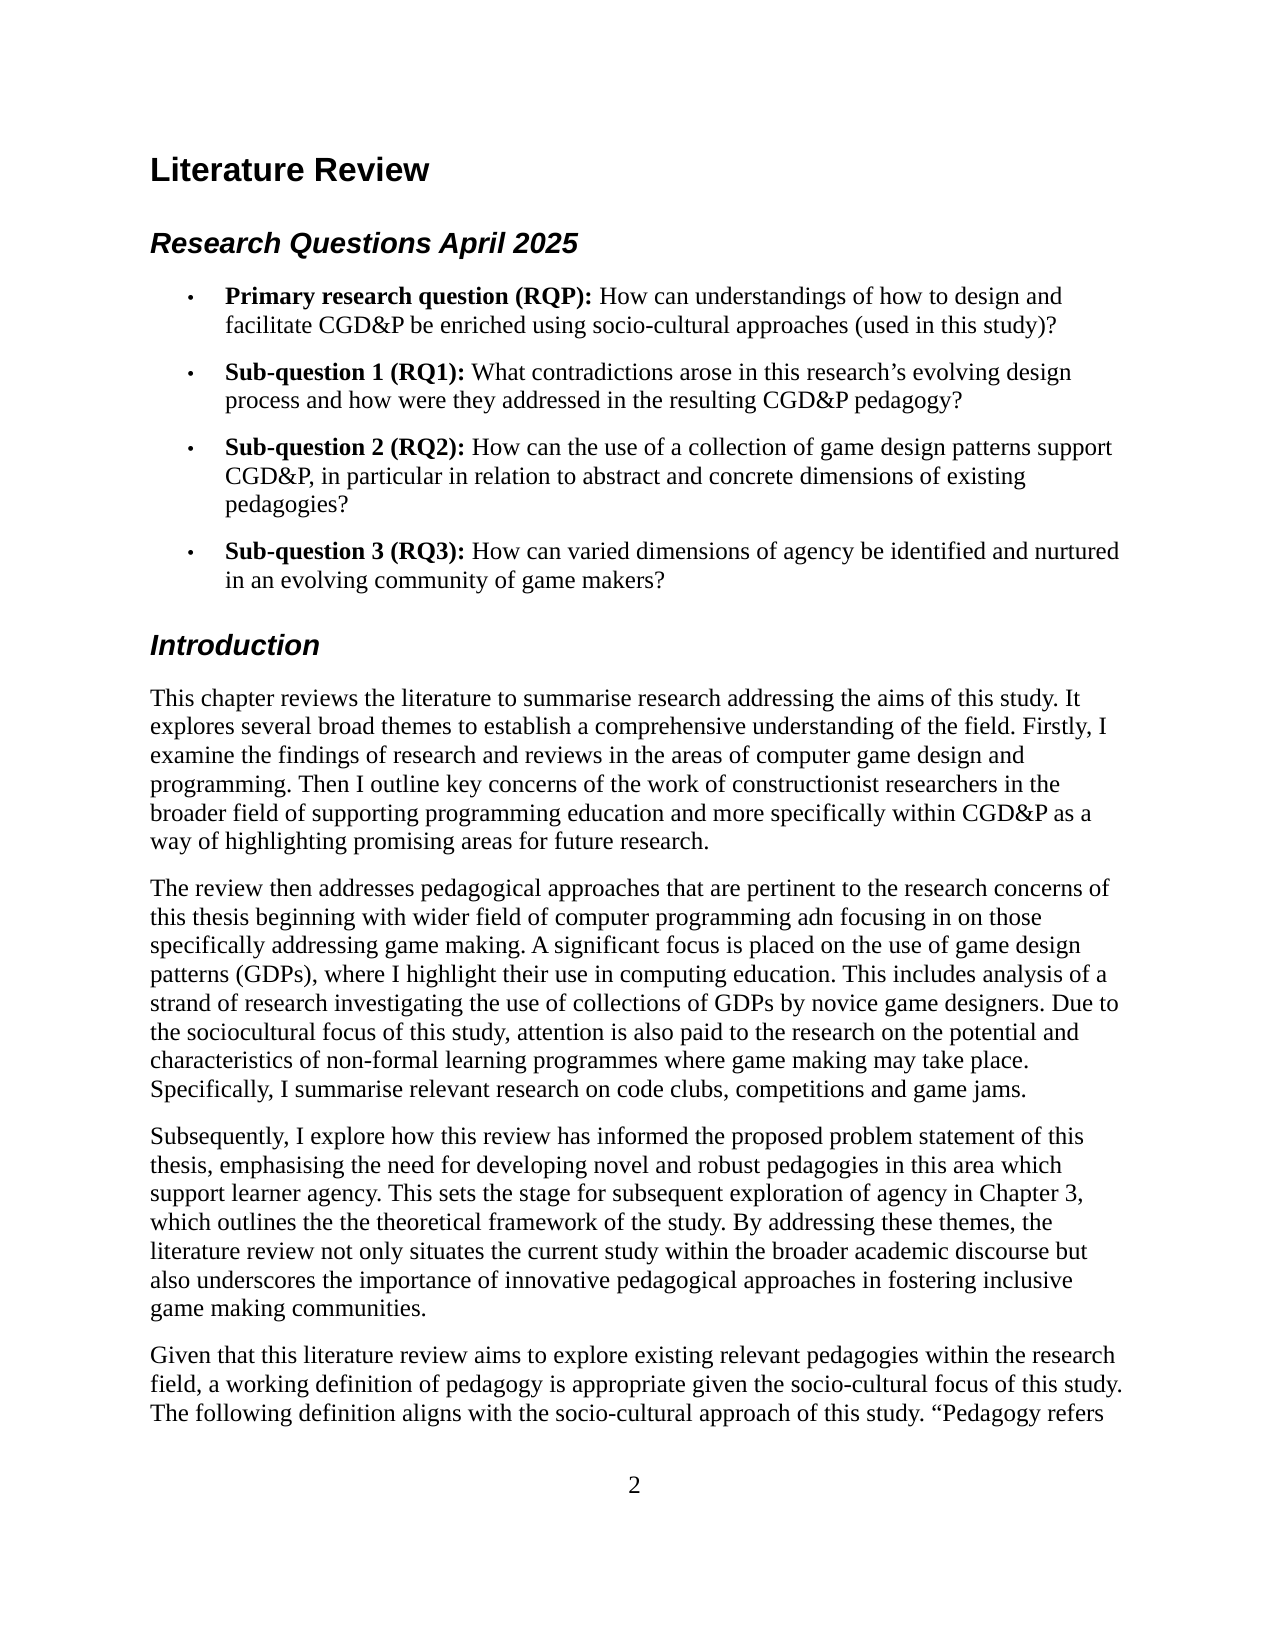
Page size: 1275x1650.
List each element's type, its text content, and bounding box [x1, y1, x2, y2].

list Sub-question 1 (RQ1): What contradictions arose in this research’s evolving design process and how were they addressed in the resulting CGD&P pedagogy? [187, 357, 1125, 414]
text The review then addresses pedagogical approaches that are pertinent to the research concerns of this thesis beginning with wider field of computer programming adn focusing in on those specifically addressing game making. A significant focus is placed on the use of game design patterns (GDPs), where I highlight their use in computing education. This includes analysis of a strand of research investigating the use of collections of GDPs by novice game designers. Due to the sociocultural focus of this study, attention is also paid to the research on the potential and characteristics of non-formal learning programmes where game making may take place. Specifically, I summarise relevant research on code clubs, competitions and game jams. [150, 873, 1125, 1103]
text This chapter reviews the literature to summarise research addressing the aims of this study. It explores several broad themes to establish a comprehensive understanding of the field. Firstly, I examine the findings of research and reviews in the areas of computer game design and programming. Then I outline key concerns of the work of constructionist researchers in the broader field of supporting programming education and more specifically within CGD&P as a way of highlighting promising areas for future research. [150, 683, 1125, 855]
text Given that this literature review aims to explore existing relevant pedagogies within the research field, a working definition of pedagogy is appropriate given the socio-cultural focus of this study. The following definition aligns with the socio-cultural approach of this study. “Pedagogy refers [150, 1340, 1125, 1426]
subtitle Introduction [150, 628, 1125, 661]
subtitle Research Questions April 2025 [150, 226, 1125, 260]
list Primary research question (RQP): How can understandings of how to design and facilitate CGD&P be enriched using socio-cultural approaches (used in this study)? [187, 281, 1125, 339]
list Sub-question 3 (RQ3): How can varied dimensions of agency be identified and nurtured in an evolving community of game makers? [187, 536, 1125, 594]
list Sub-question 2 (RQ2): How can the use of a collection of game design patterns support CGD&P, in particular in relation to abstract and concrete dimensions of existing pedagogies? [187, 432, 1125, 518]
subtitle Literature Review [150, 150, 1125, 189]
text Subsequently, I explore how this review has informed the proposed problem statement of this thesis, emphasising the need for developing novel and robust pedagogies in this area which support learner agency. This sets the stage for subsequent exploration of agency in Chapter 3, which outlines the the theoretical framework of the study. By addressing these themes, the literature review not only situates the current study within the broader academic discourse but also underscores the importance of innovative pedagogical approaches in fostering inclusive game making communities. [150, 1121, 1125, 1322]
